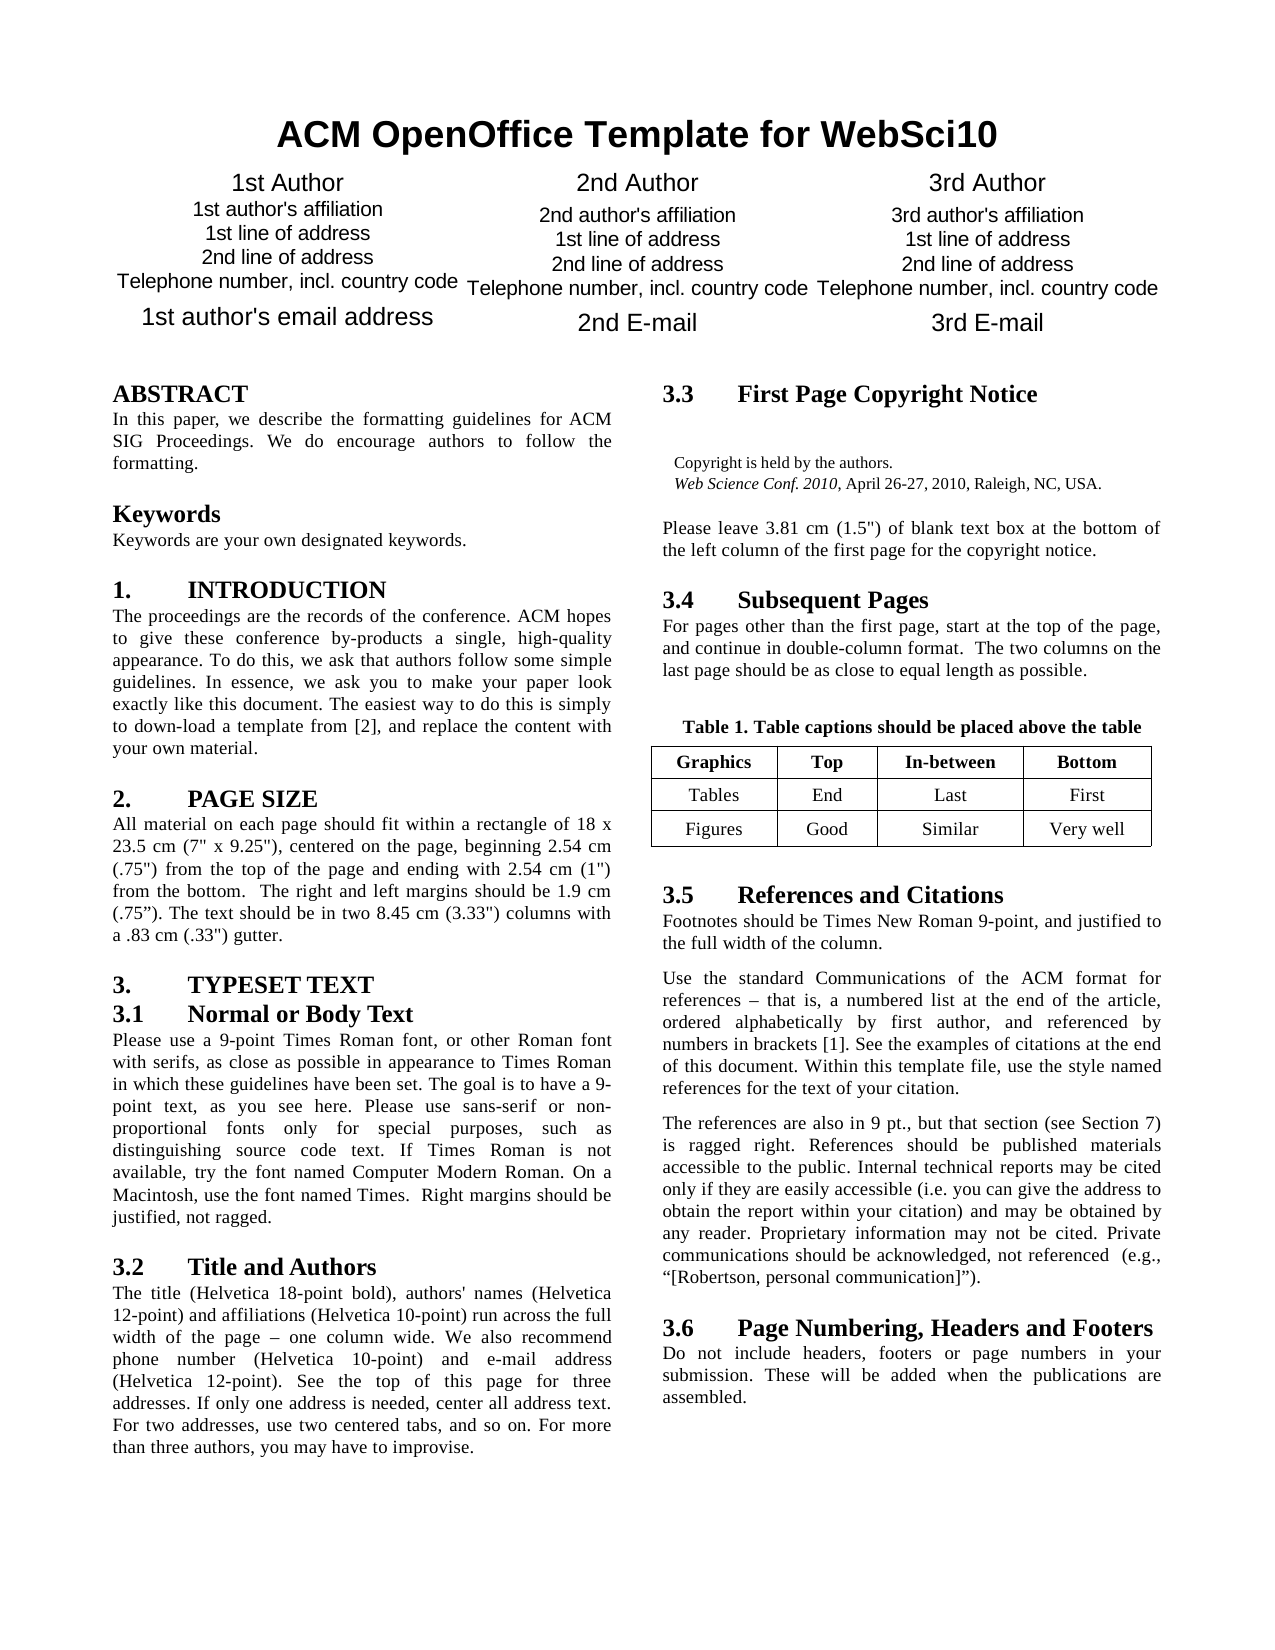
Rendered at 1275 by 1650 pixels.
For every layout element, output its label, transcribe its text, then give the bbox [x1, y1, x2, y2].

list Web Science Conf. 2010, April 26-27, 2010, Raleigh, NC, USA. [674, 473, 1161, 494]
table_header Graphics [652, 747, 777, 778]
table_cell Tables [652, 779, 777, 810]
text The proceedings are the records of the conference. ACM hopes to give these conference by-products a single, high-quality appearance. To do this, we ask that authors follow some simple guidelines. In essence, we ask you to make your paper look exactly like this document. The easiest way to do this is simply to down-load a template from [2], and replace the content with your own material. [112, 604, 613, 759]
text ABSTRACT [112, 378, 613, 408]
table_cell Figures [652, 811, 777, 846]
text All material on each page should fit within a rectangle of 18 x 23.5 cm (7" x 9.25"), centered on the page, beginning 2.54 cm (.75") from the top of the page and ending with 2.54 cm (1") from the bottom. The right and left margins should be 1.9 cm (.75”). The text should be in two 8.45 cm (3.33") columns with a .83 cm (.33") gutter. [112, 813, 613, 945]
text Keywords are your own designated keywords. [112, 528, 613, 550]
table_cell First [1024, 779, 1151, 810]
subtitle PAGE SIZE [112, 784, 613, 813]
table_cell Last [878, 779, 1023, 810]
text 3rd author's affiliation 1st line of address 2nd line of address Telephone number, incl. country code [812, 203, 1162, 299]
text Keywords [112, 499, 613, 528]
subtitle INTRODUCTION [112, 575, 613, 604]
table_cell End [778, 779, 877, 810]
subtitle Page Numbering, Headers and Footers [662, 1313, 1162, 1342]
text 3rd Author [812, 168, 1162, 197]
text For pages other than the first page, start at the top of the page, and continue in double-column format. The two columns on the last page should be as close to equal length as possible. [662, 614, 1162, 681]
text 2nd author's affiliation 1st line of address 2nd line of address Telephone number, incl. country code [462, 203, 812, 299]
text Use the standard Communications of the ACM format for references – that is, a numbered list at the end of the article, ordered alphabetically by first author, and referenced by numbers in brackets [1]. See the examples of citations at the end of this document. Within this template file, use the style named references for the text of your citation. [662, 966, 1162, 1098]
text 1st author's email address [112, 302, 462, 331]
table_header Top [778, 747, 877, 778]
text 3rd E-mail [812, 308, 1162, 337]
table_cell Good [778, 811, 877, 846]
subtitle Normal or Body Text [112, 999, 613, 1028]
subtitle Title and Authors [112, 1252, 613, 1281]
text The references are also in 9 pt., but that section (see Section 7) is ragged right. References should be published materials accessible to the public. Internal technical reports may be cited only if they are easily accessible (i.e. you can give the address to obtain the report within your citation) and may be obtained by any reader. Proprietary information may not be cited. Private communications should be acknowledged, not referenced (e.g., “[Robertson, personal communication]”). [662, 1111, 1162, 1288]
table_header In-between [878, 747, 1023, 778]
text 1st Author [112, 168, 462, 197]
subtitle Subsequent Pages [662, 585, 1162, 614]
text Footnotes should be Times New Roman 9-point, and justified to the full width of the column. [662, 909, 1162, 953]
table_cell Similar [878, 811, 1023, 846]
text 2nd Author [462, 168, 812, 197]
subtitle First Page Copyright Notice [662, 378, 1162, 408]
title ACM OpenOffice Template for WebSci10 [112, 112, 1162, 156]
text 2nd E-mail [462, 308, 812, 337]
subtitle TYPESET TEXT [112, 970, 613, 999]
text Table 1. Table captions should be placed above the table [662, 715, 1162, 737]
table_header Bottom [1024, 747, 1151, 778]
table_cell Very well [1024, 811, 1151, 846]
text Please use a 9-point Times Roman font, or other Roman font with serifs, as close as possible in appearance to Times Roman in which these guidelines have been set. The goal is to have a 9-point text, as you see here. Please use sans-serif or non-proportional fonts only for special purposes, such as distinguishing source code text. If Times Roman is not available, try the font named Computer Modern Roman. On a Macintosh, use the font named Times. Right margins should be justified, not ragged. [112, 1028, 613, 1227]
list Copyright is held by the authors. [674, 452, 1161, 473]
text Please leave 3.81 cm (1.5") of blank text box at the bottom of the left column of the first page for the copyright notice. [662, 408, 1162, 560]
text The title (Helvetica 18-point bold), authors' names (Helvetica 12-point) and affiliations (Helvetica 10-point) run across the full width of the page – one column wide. We also recommend phone number (Helvetica 10-point) and e-mail address (Helvetica 12-point). See the top of this page for three addresses. If only one address is needed, center all address text. For two addresses, use two centered tabs, and so on. For more than three authors, you may have to improvise. [112, 1281, 613, 1458]
subtitle References and Citations [662, 880, 1162, 909]
text Do not include headers, footers or page numbers in your submission. These will be added when the publications are assembled. [662, 1342, 1162, 1408]
text In this paper, we describe the formatting guidelines for ACM SIG Proceedings. We do encourage authors to follow the formatting. [112, 408, 613, 474]
text 1st author's affiliation 1st line of address 2nd line of address Telephone number, incl. country code [112, 197, 462, 293]
